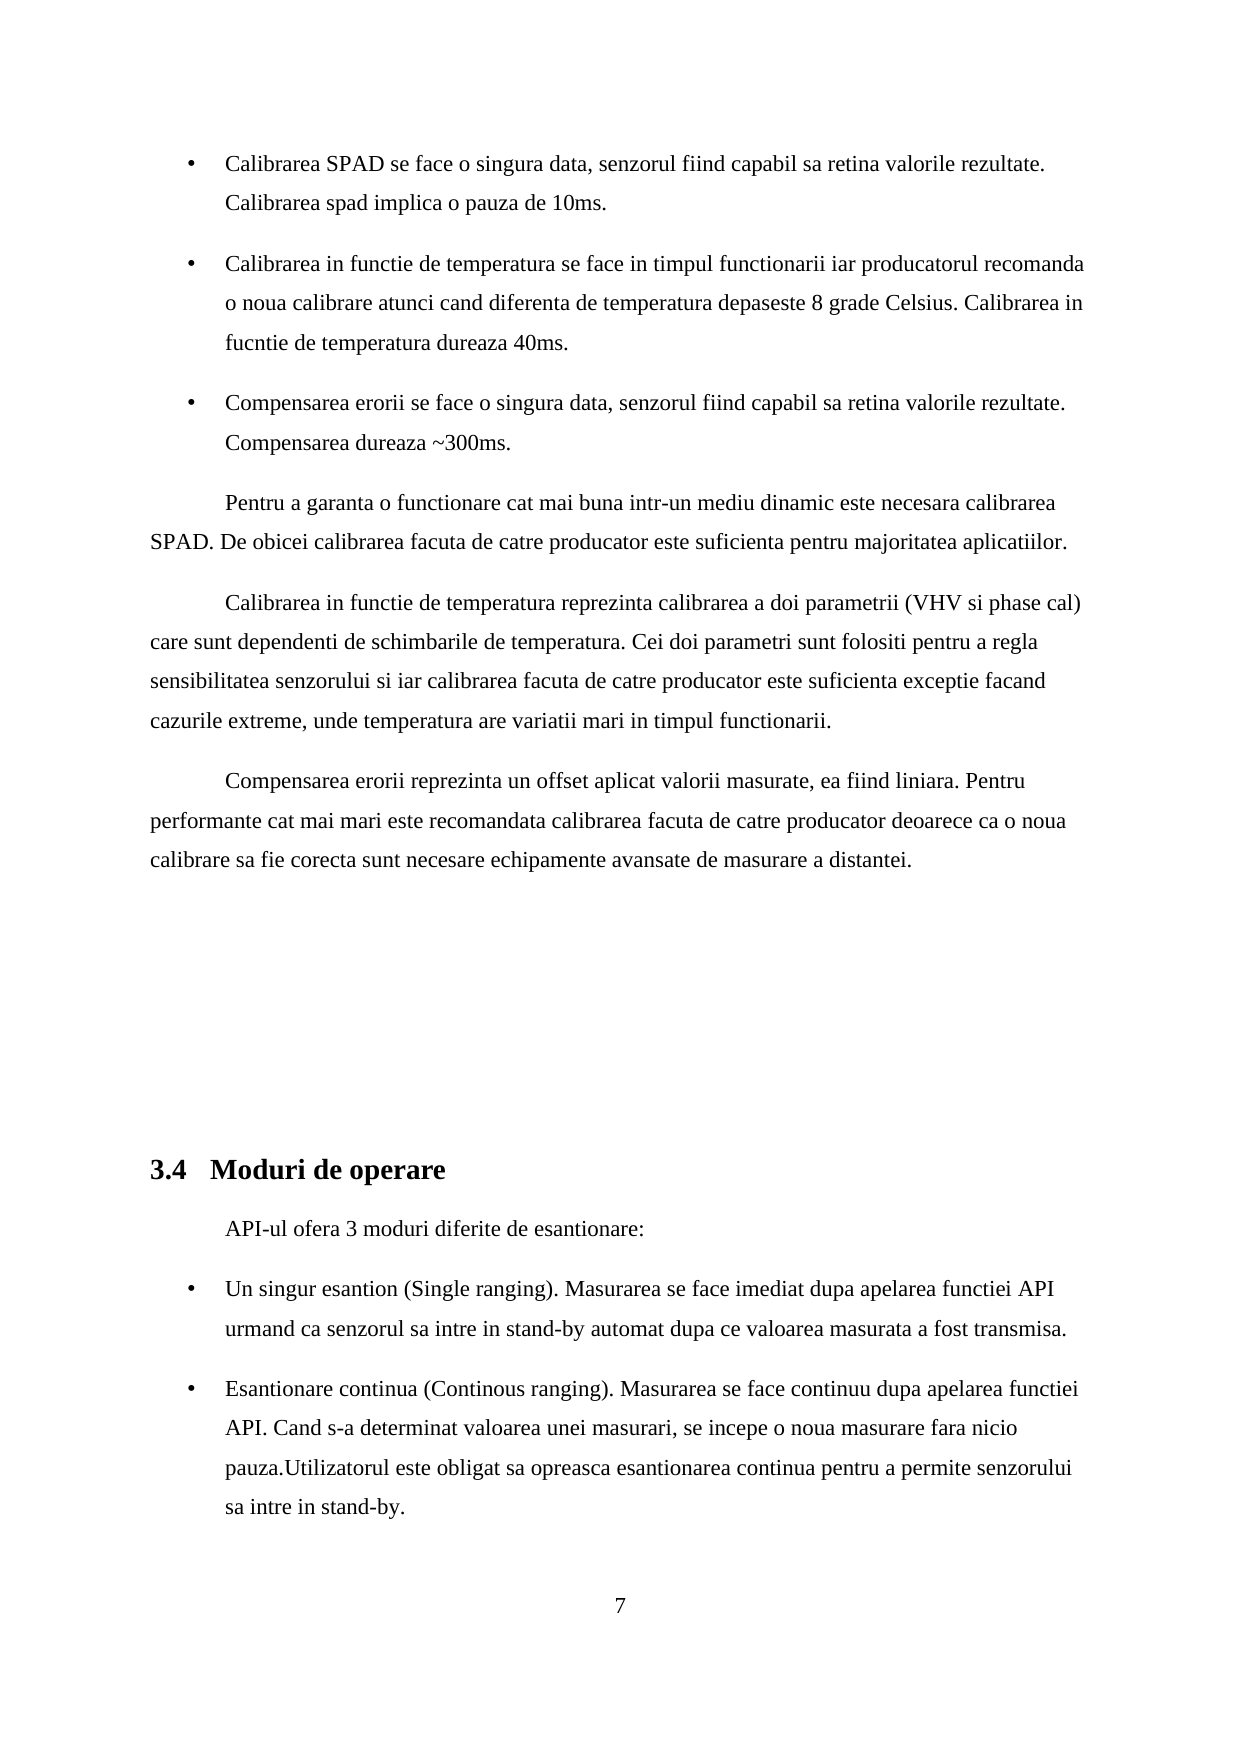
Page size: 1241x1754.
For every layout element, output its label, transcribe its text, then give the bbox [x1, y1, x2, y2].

list Compensarea erorii se face o singura data, senzorul fiind capabil sa retina valorile rezultate. Compensarea dureaza ~300ms. [187, 389, 1090, 455]
list Calibrarea SPAD se face o singura data, senzorul fiind capabil sa retina valorile rezultate. Calibrarea spad implica o pauza de 10ms. [187, 150, 1090, 216]
list Esantionare continua (Continous ranging). Masurarea se face continuu dupa apelarea functiei API. Cand s-a determinat valoarea unei masurari, se incepe o noua masurare fara nicio pauza.Utilizatorul este obligat sa opreasca esantionarea continua pentru a permite senzorului sa intre in stand-by. [187, 1375, 1090, 1520]
list Un singur esantion (Single ranging). Masurarea se face imediat dupa apelarea functiei API urmand ca senzorul sa intre in stand-by automat dupa ce valoarea masurata a fost transmisa. [187, 1275, 1090, 1341]
text API-ul ofera 3 moduri diferite de esantionare: [150, 1215, 1090, 1241]
text Compensarea erorii reprezinta un offset aplicat valorii masurate, ea fiind liniara. Pentru performante cat mai mari este recomandata calibrarea facuta de catre producator deoarece ca o noua calibrare sa fie corecta sunt necesare echipamente avansate de masurare a distantei. [150, 767, 1090, 873]
list Calibrarea in functie de temperatura se face in timpul functionarii iar producatorul recomanda o noua calibrare atunci cand diferenta de temperatura depaseste 8 grade Celsius. Calibrarea in fucntie de temperatura dureaza 40ms. [187, 250, 1090, 355]
subtitle Moduri de operare [150, 1152, 1090, 1186]
text Calibrarea in functie de temperatura reprezinta calibrarea a doi parametrii (VHV si phase cal) care sunt dependenti de schimbarile de temperatura. Cei doi parametri sunt folositi pentru a regla sensibilitatea senzorului si iar calibrarea facuta de catre producator este suficienta exceptie facand cazurile extreme, unde temperatura are variatii mari in timpul functionarii. [150, 589, 1090, 733]
text Pentru a garanta o functionare cat mai buna intr-un mediu dinamic este necesara calibrarea SPAD. De obicei calibrarea facuta de catre producator este suficienta pentru majoritatea aplicatiilor. [150, 489, 1090, 555]
